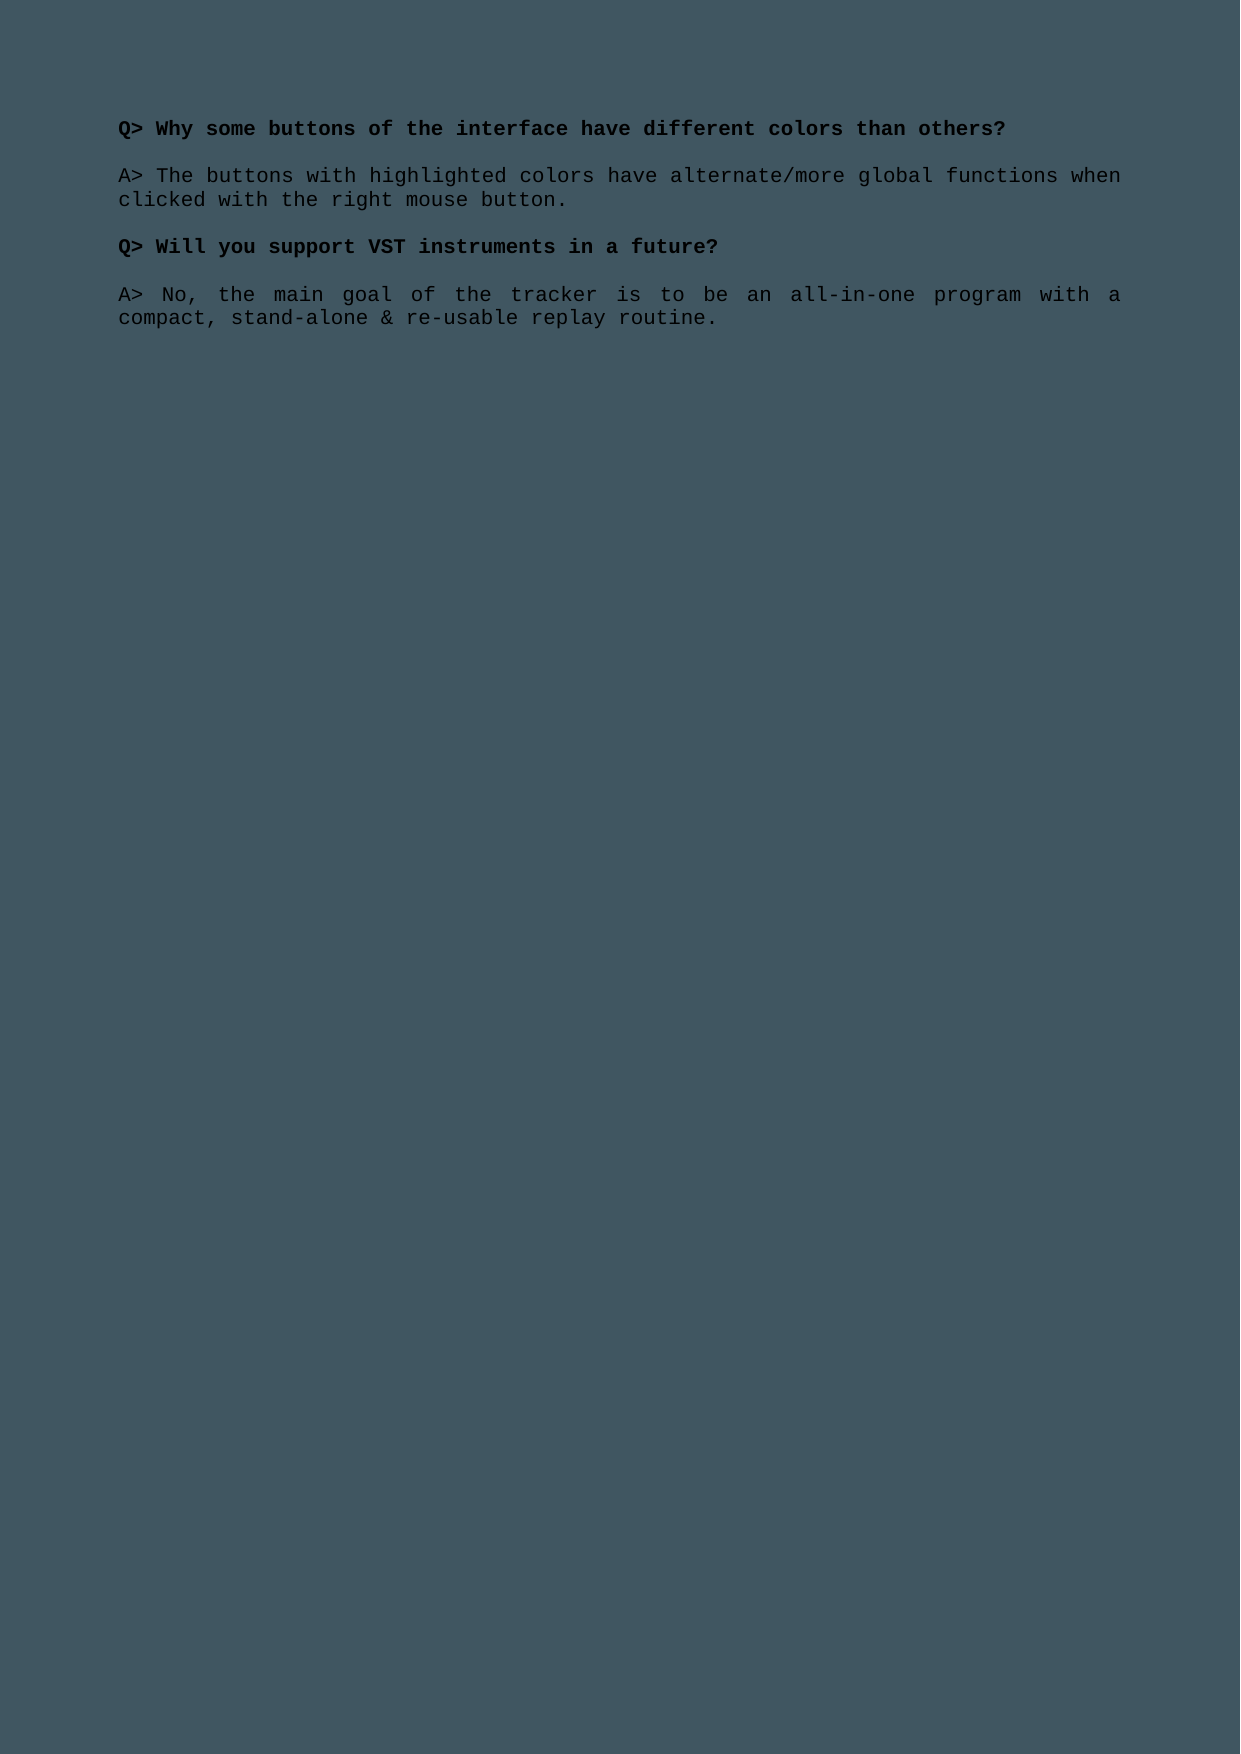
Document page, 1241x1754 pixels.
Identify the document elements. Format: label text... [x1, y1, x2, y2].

text Q> Will you support VST instruments in a future? [118, 236, 1122, 260]
text Q> Why some buttons of the interface have different colors than others? [118, 118, 1122, 142]
text A> The buttons with highlighted colors have alternate/more global functions when clicked with the right mouse button. [118, 165, 1122, 213]
text A> No, the main goal of the tracker is to be an all-in-one program with a compact, stand-alone & re-usable replay routine. [118, 284, 1122, 331]
